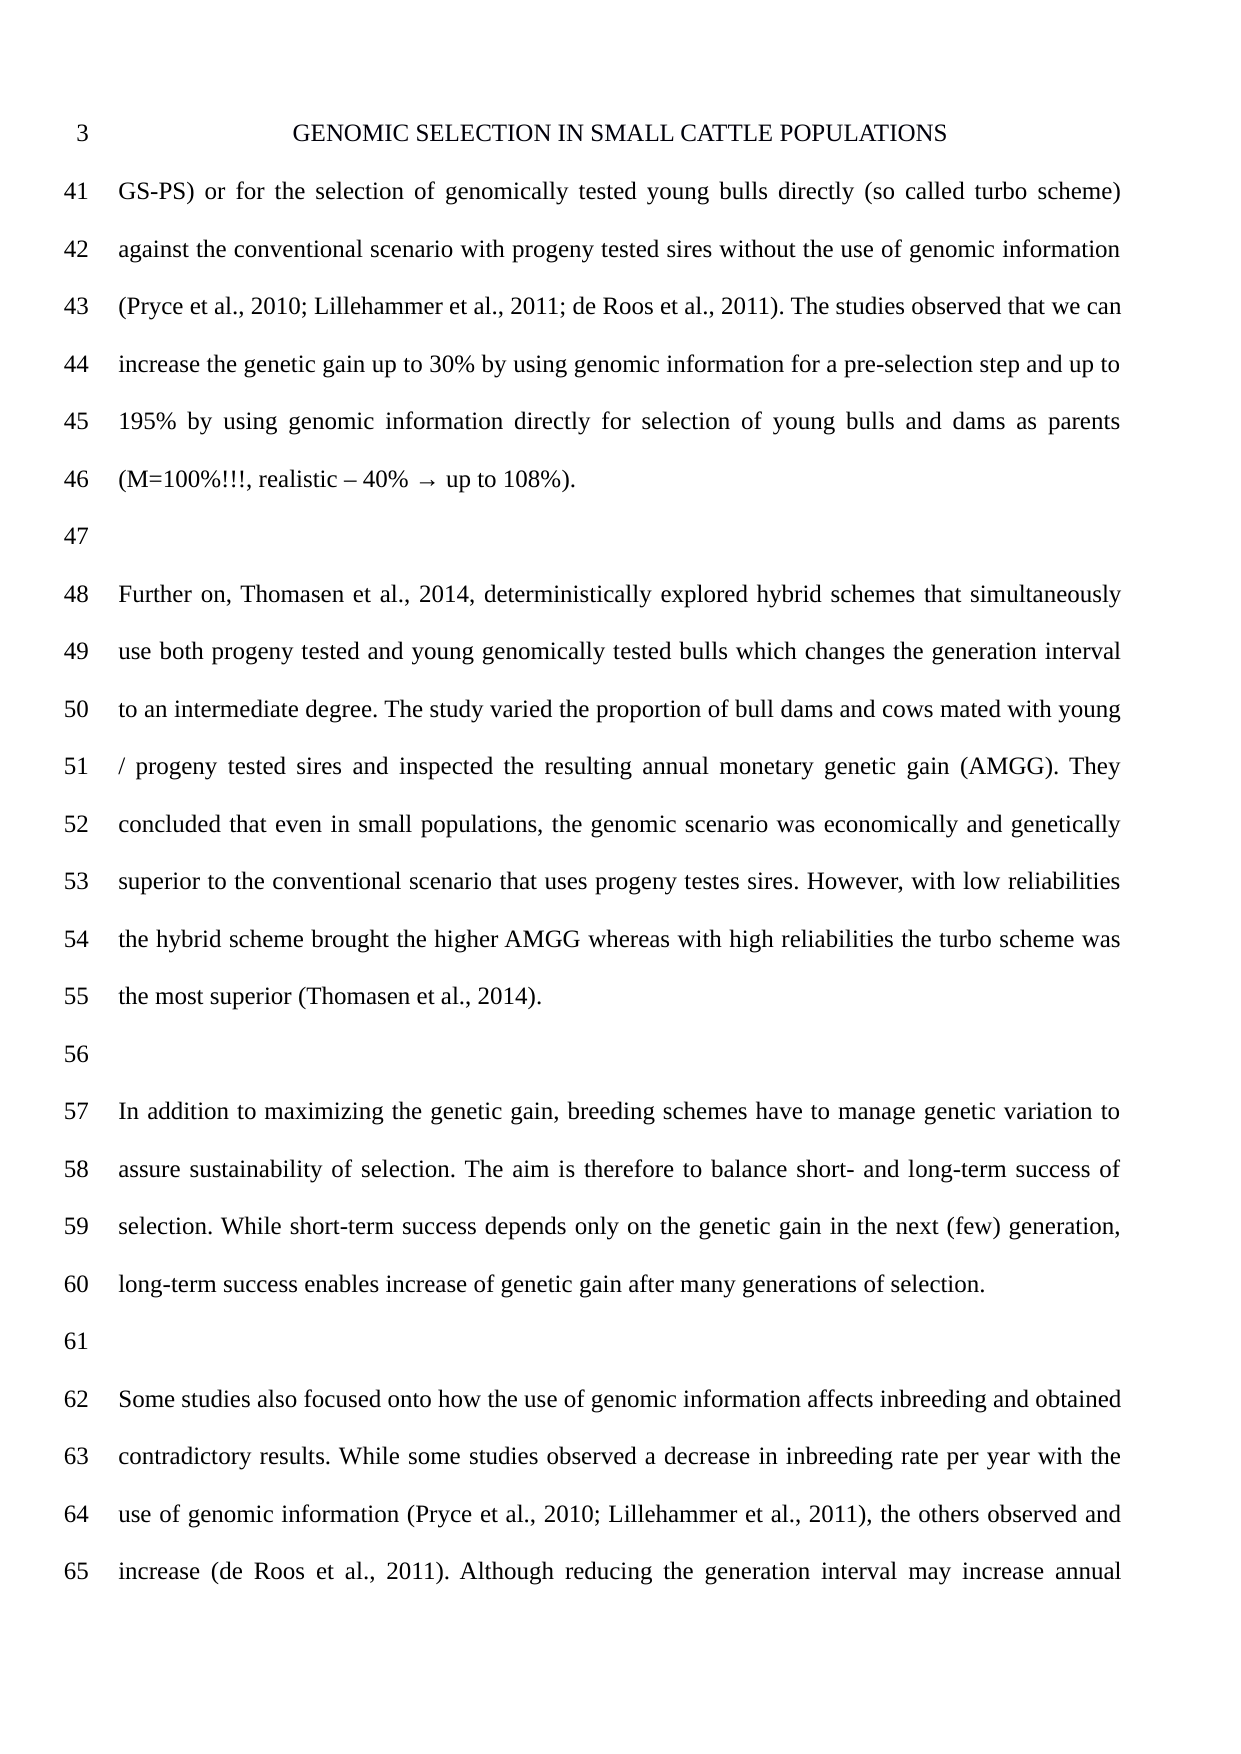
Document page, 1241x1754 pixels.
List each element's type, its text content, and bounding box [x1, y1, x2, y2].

text Some studies also focused onto how the use of genomic information affects inbreeding and obtained contradictory results. While some studies observed a decrease in inbreeding rate per year with the use of genomic information (Pryce et al., 2010; Lillehammer et al., 2011), the others observed and increase (de Roos et al., 2011). Although reducing the generation interval may increase annual [118, 1384, 1122, 1585]
text Further on, Thomasen et al., 2014, deterministically explored hybrid schemes that simultaneously use both progeny tested and young genomically tested bulls which changes the generation interval to an intermediate degree. The study varied the proportion of bull dams and cows mated with young / progeny tested sires and inspected the resulting annual monetary genetic gain (AMGG). They concluded that even in small populations, the genomic scenario was economically and genetically superior to the conventional scenario that uses progeny testes sires. However, with low reliabilities the hybrid scheme brought the higher AMGG whereas with high reliabilities the turbo scheme was the most superior (Thomasen et al., 2014). [118, 579, 1122, 1010]
text GS-PS) or for the selection of genomically tested young bulls directly (so called turbo scheme) against the conventional scenario with progeny tested sires without the use of genomic information (Pryce et al., 2010; Lillehammer et al., 2011; de Roos et al., 2011). The studies observed that we can increase the genetic gain up to 30% by using genomic information for a pre-selection step and up to 195% by using genomic information directly for selection of young bulls and dams as parents (M=100%!!!, realistic – 40% → up to 108%). [118, 176, 1122, 493]
text In addition to maximizing the genetic gain, breeding schemes have to manage genetic variation to assure sustainability of selection. The aim is therefore to balance short- and long-term success of selection. While short-term success depends only on the genetic gain in the next (few) generation, long-term success enables increase of genetic gain after many generations of selection. [118, 1096, 1122, 1298]
